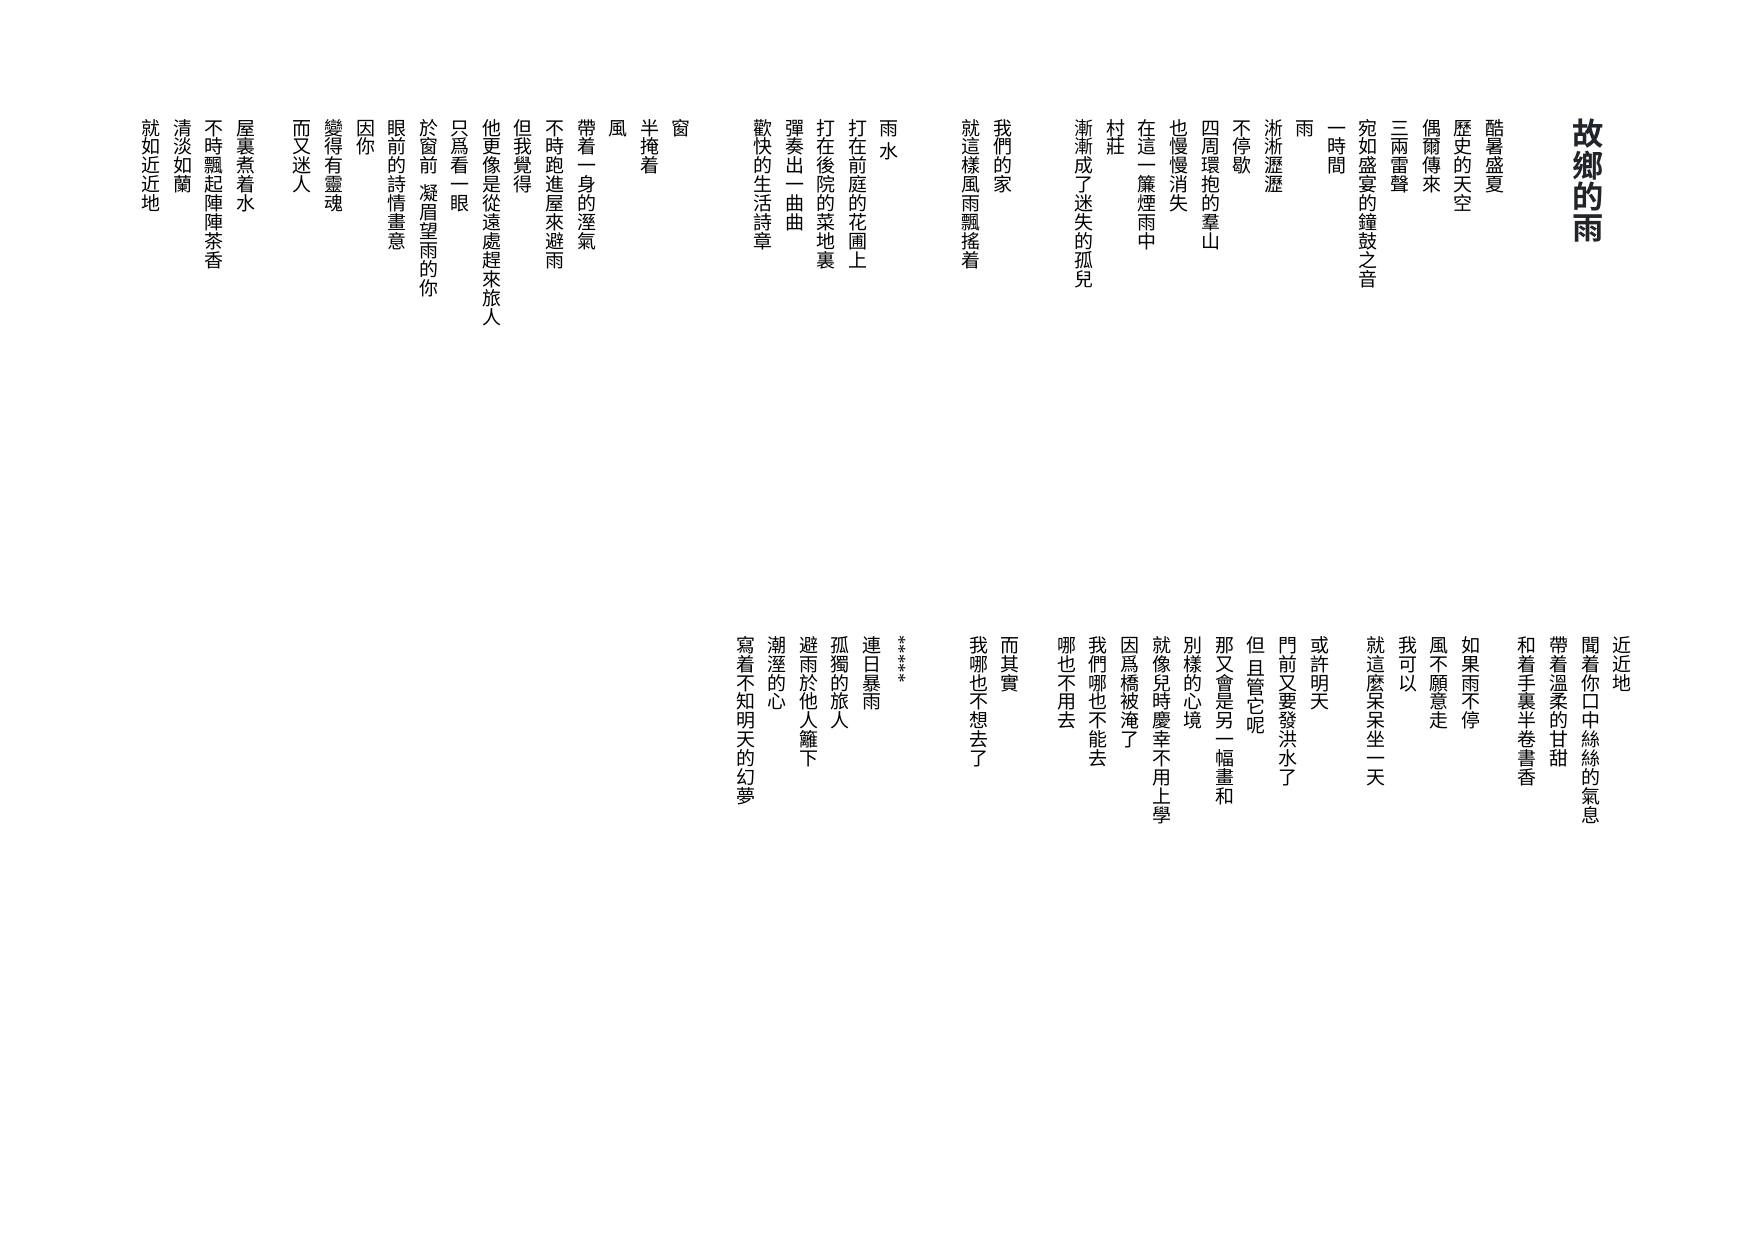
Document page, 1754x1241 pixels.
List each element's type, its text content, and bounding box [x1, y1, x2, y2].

text 村莊 [1102, 118, 1129, 605]
text 四周環抱的羣山 [1197, 118, 1224, 605]
text 於窗前 凝眉望雨的你 [415, 118, 442, 605]
text 屋裏煮着水 [232, 118, 259, 605]
text 哪也不用去 [1053, 635, 1081, 1122]
text 和着手裏半卷書香 [1514, 635, 1541, 1122]
text 三兩雷聲 [1386, 118, 1414, 605]
text 彈奏出一曲曲 [781, 118, 808, 605]
text 就像兒時慶幸不用上學 [1148, 635, 1175, 1122]
text 在這一簾煙雨中 [1134, 118, 1161, 605]
text 變得有靈魂 [320, 118, 348, 605]
text 只爲看一眼 [446, 118, 474, 605]
text 聞着你口中絲絲的氣息 [1577, 635, 1604, 1122]
text 因你 [352, 118, 379, 605]
text 孤獨的旅人 [826, 635, 854, 1122]
text 半掩着 [636, 118, 663, 605]
text 就這樣風雨飄搖着 [957, 118, 985, 605]
text 但 且管它呢 [1242, 635, 1270, 1122]
text 因爲橋被淹了 [1116, 635, 1144, 1122]
text 就這麼呆呆坐一天 [1362, 635, 1390, 1122]
text 宛如盛宴的鐘鼓之音 [1354, 118, 1382, 605]
text 淅淅瀝瀝 [1260, 118, 1287, 605]
text 漸漸成了迷失的孤兒 [1071, 118, 1098, 605]
text 潮溼的心 [763, 635, 791, 1122]
text 一時間 [1323, 118, 1351, 605]
text 酷暑盛夏 [1481, 118, 1508, 605]
text 歷史的天空 [1449, 118, 1477, 605]
subtitle 故鄉的雨 [1566, 118, 1611, 605]
text 但我覺得 [509, 118, 537, 605]
text 不時飄起陣陣茶香 [200, 118, 228, 605]
text 打在後院的菜地裏 [812, 118, 840, 605]
text 那又會是另一幅畫和 [1211, 635, 1238, 1122]
text 如果雨不停 [1457, 635, 1484, 1122]
text 門前又要發洪水了 [1274, 635, 1302, 1122]
text 寫着不知明天的幻夢 [732, 635, 759, 1122]
text 歡快的生活詩章 [749, 118, 777, 605]
text 我可以 [1394, 635, 1421, 1122]
text 而又迷人 [289, 118, 316, 605]
text 窗 [667, 118, 695, 605]
text 偶爾傳來 [1418, 118, 1445, 605]
text 打在前庭的花圃上 [844, 118, 871, 605]
text 而其實 [996, 635, 1024, 1122]
text 近近地 [1608, 635, 1636, 1122]
text 我們哪也不能去 [1085, 635, 1112, 1122]
text 雨 水 [875, 118, 903, 605]
text 就如近近地 [137, 118, 165, 605]
text 也慢慢消失 [1165, 118, 1193, 605]
text 避雨於他人籬下 [795, 635, 822, 1122]
text 帶着溫柔的甘甜 [1545, 635, 1573, 1122]
text 我哪也不想去了 [965, 635, 992, 1122]
text 或許明天 [1306, 635, 1333, 1122]
text 帶着一身的溼氣 [573, 118, 600, 605]
text 風 [604, 118, 632, 605]
text ***** [889, 635, 911, 1122]
text 別樣的心境 [1179, 635, 1207, 1122]
text 清淡如蘭 [169, 118, 196, 605]
text 他更像是從遠處趕來旅人 [478, 118, 506, 605]
text 我們的家 [989, 118, 1016, 605]
text 風不願意走 [1425, 635, 1453, 1122]
text 不停歇 [1228, 118, 1256, 605]
text 不時跑進屋來避雨 [541, 118, 569, 605]
text 雨 [1291, 118, 1319, 605]
text 連日暴雨 [858, 635, 886, 1122]
text 眼前的詩情畫意 [383, 118, 411, 605]
